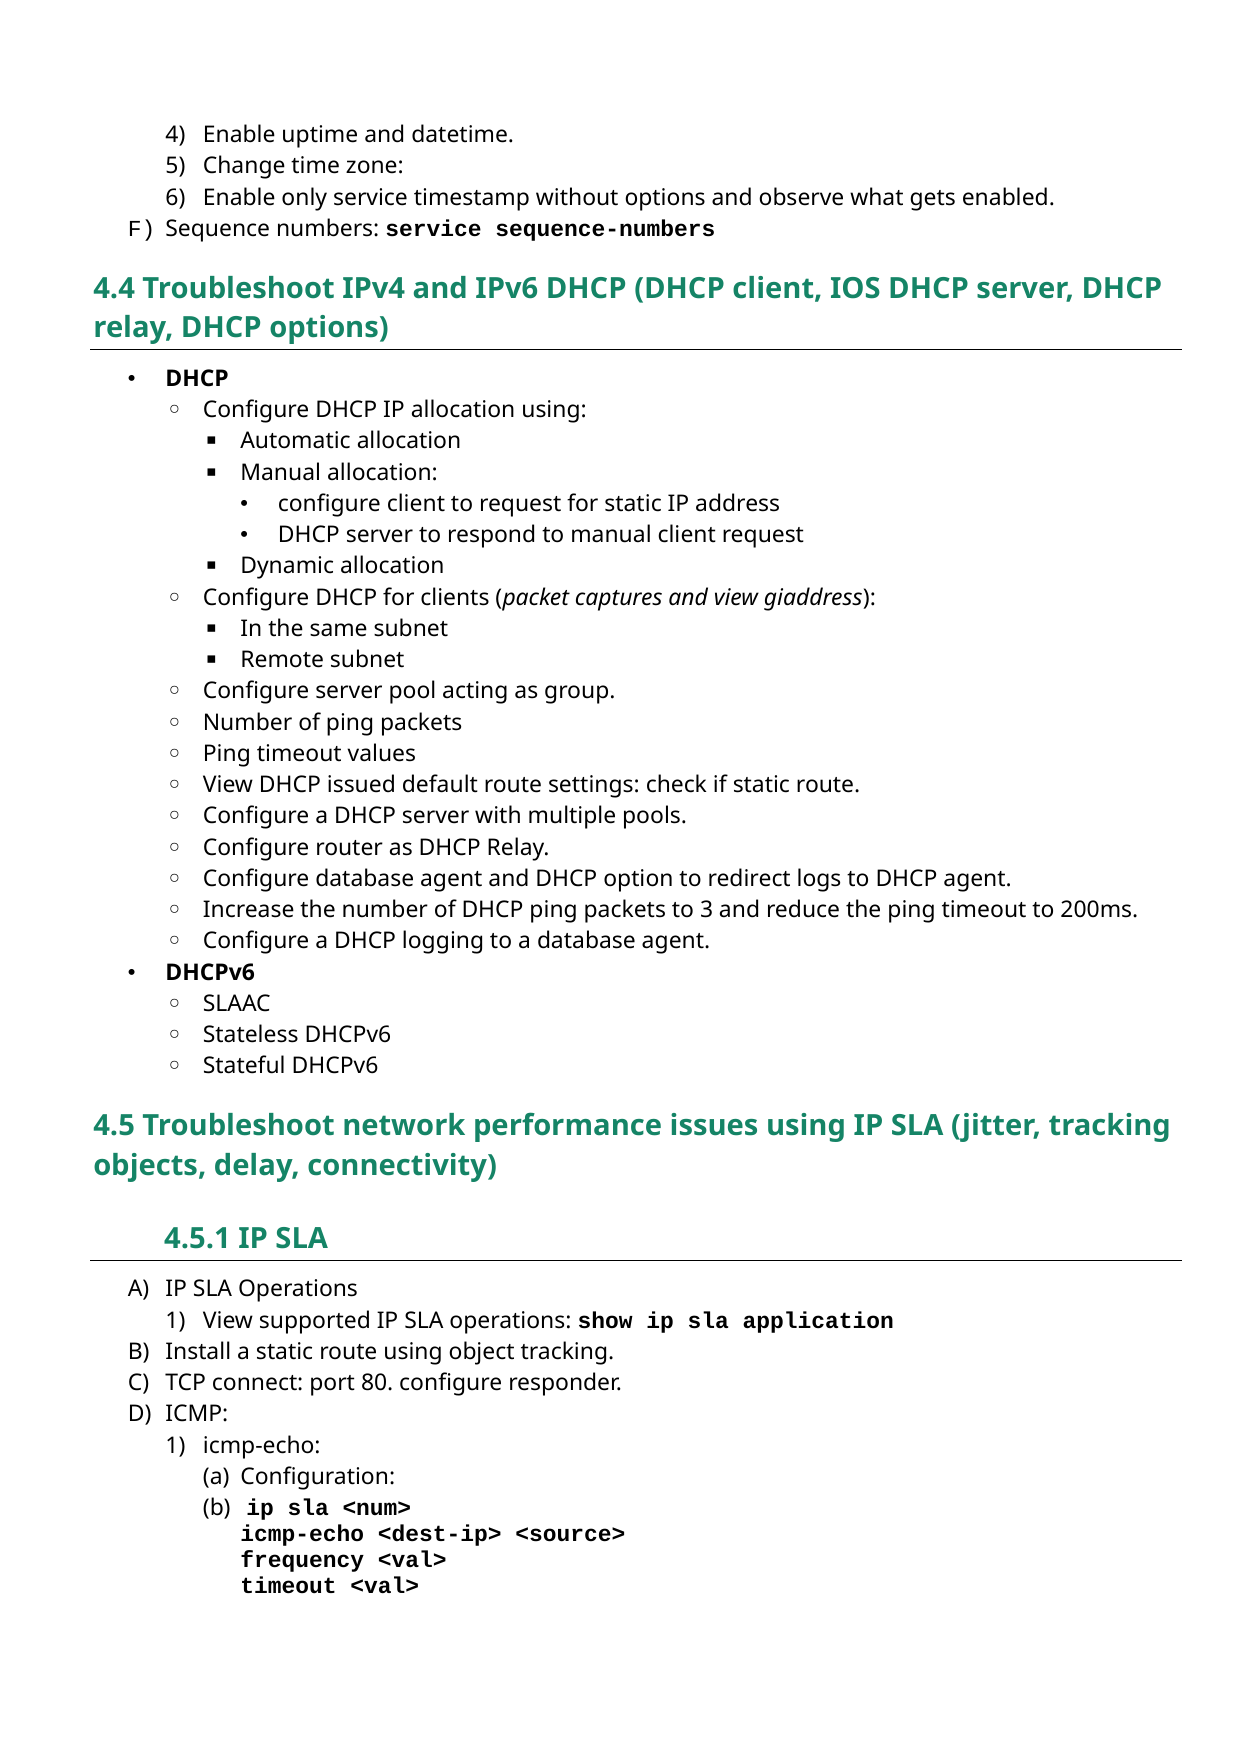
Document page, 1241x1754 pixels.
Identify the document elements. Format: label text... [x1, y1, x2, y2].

list Enable uptime and datetime. [165, 118, 1182, 149]
list Remote subnet [203, 643, 1182, 674]
list View supported IP SLA operations: show ip sla application [165, 1303, 1182, 1335]
list Install a static route using object tracking. [128, 1335, 1182, 1366]
list Configure a DHCP server with multiple pools. [165, 799, 1182, 831]
list ICMP: [128, 1397, 1182, 1429]
subtitle 4.5.1 IP SLA [90, 1214, 1182, 1260]
list Configure DHCP for clients (packet captures and view giaddress): [165, 581, 1182, 612]
list Configure a DHCP logging to a database agent. [165, 924, 1182, 956]
list IP SLA Operations [128, 1272, 1182, 1303]
list ip sla <num> icmp-echo <dest-ip> <source> frequency <val> timeout <val> [203, 1491, 1182, 1600]
list Sequence numbers: service sequence-numbers [128, 212, 1182, 243]
list Configure database agent and DHCP option to redirect logs to DHCP agent. [165, 862, 1182, 893]
list Ping timeout values [165, 737, 1182, 768]
list Configure server pool acting as group. [165, 674, 1182, 706]
list Configure router as DHCP Relay. [165, 831, 1182, 862]
list Configure DHCP IP allocation using: [165, 393, 1182, 424]
list Number of ping packets [165, 706, 1182, 737]
subtitle 4.4 Troubleshoot IPv4 and IPv6 DHCP (DHCP client, IOS DHCP server, DHCP relay, DHCP options) [90, 264, 1182, 349]
list Configuration: [203, 1460, 1182, 1491]
list icmp-echo: [165, 1429, 1182, 1460]
list Change time zone: [165, 149, 1182, 181]
list Automatic allocation [203, 424, 1182, 456]
list Increase the number of DHCP ping packets to 3 and reduce the ping timeout to 200ms. [165, 893, 1182, 924]
list Manual allocation: [203, 456, 1182, 487]
list DHCPv6 [128, 956, 1182, 987]
list configure client to request for static IP address [240, 487, 1182, 518]
list TCP connect: port 80. configure responder. [128, 1366, 1182, 1397]
list DHCP server to respond to manual client request [240, 518, 1182, 549]
list DHCP [128, 362, 1182, 393]
list Stateless DHCPv6 [165, 1018, 1182, 1049]
list In the same subnet [203, 612, 1182, 643]
list Dynamic allocation [203, 549, 1182, 581]
list Enable only service timestamp without options and observe what gets enabled. [165, 181, 1182, 212]
list View DHCP issued default route settings: check if static route. [165, 768, 1182, 799]
list SLAAC [165, 987, 1182, 1018]
subtitle 4.5 Troubleshoot network performance issues using IP SLA (jitter, tracking objects, delay, connectivity) [90, 1101, 1182, 1184]
list Stateful DHCPv6 [165, 1049, 1182, 1081]
